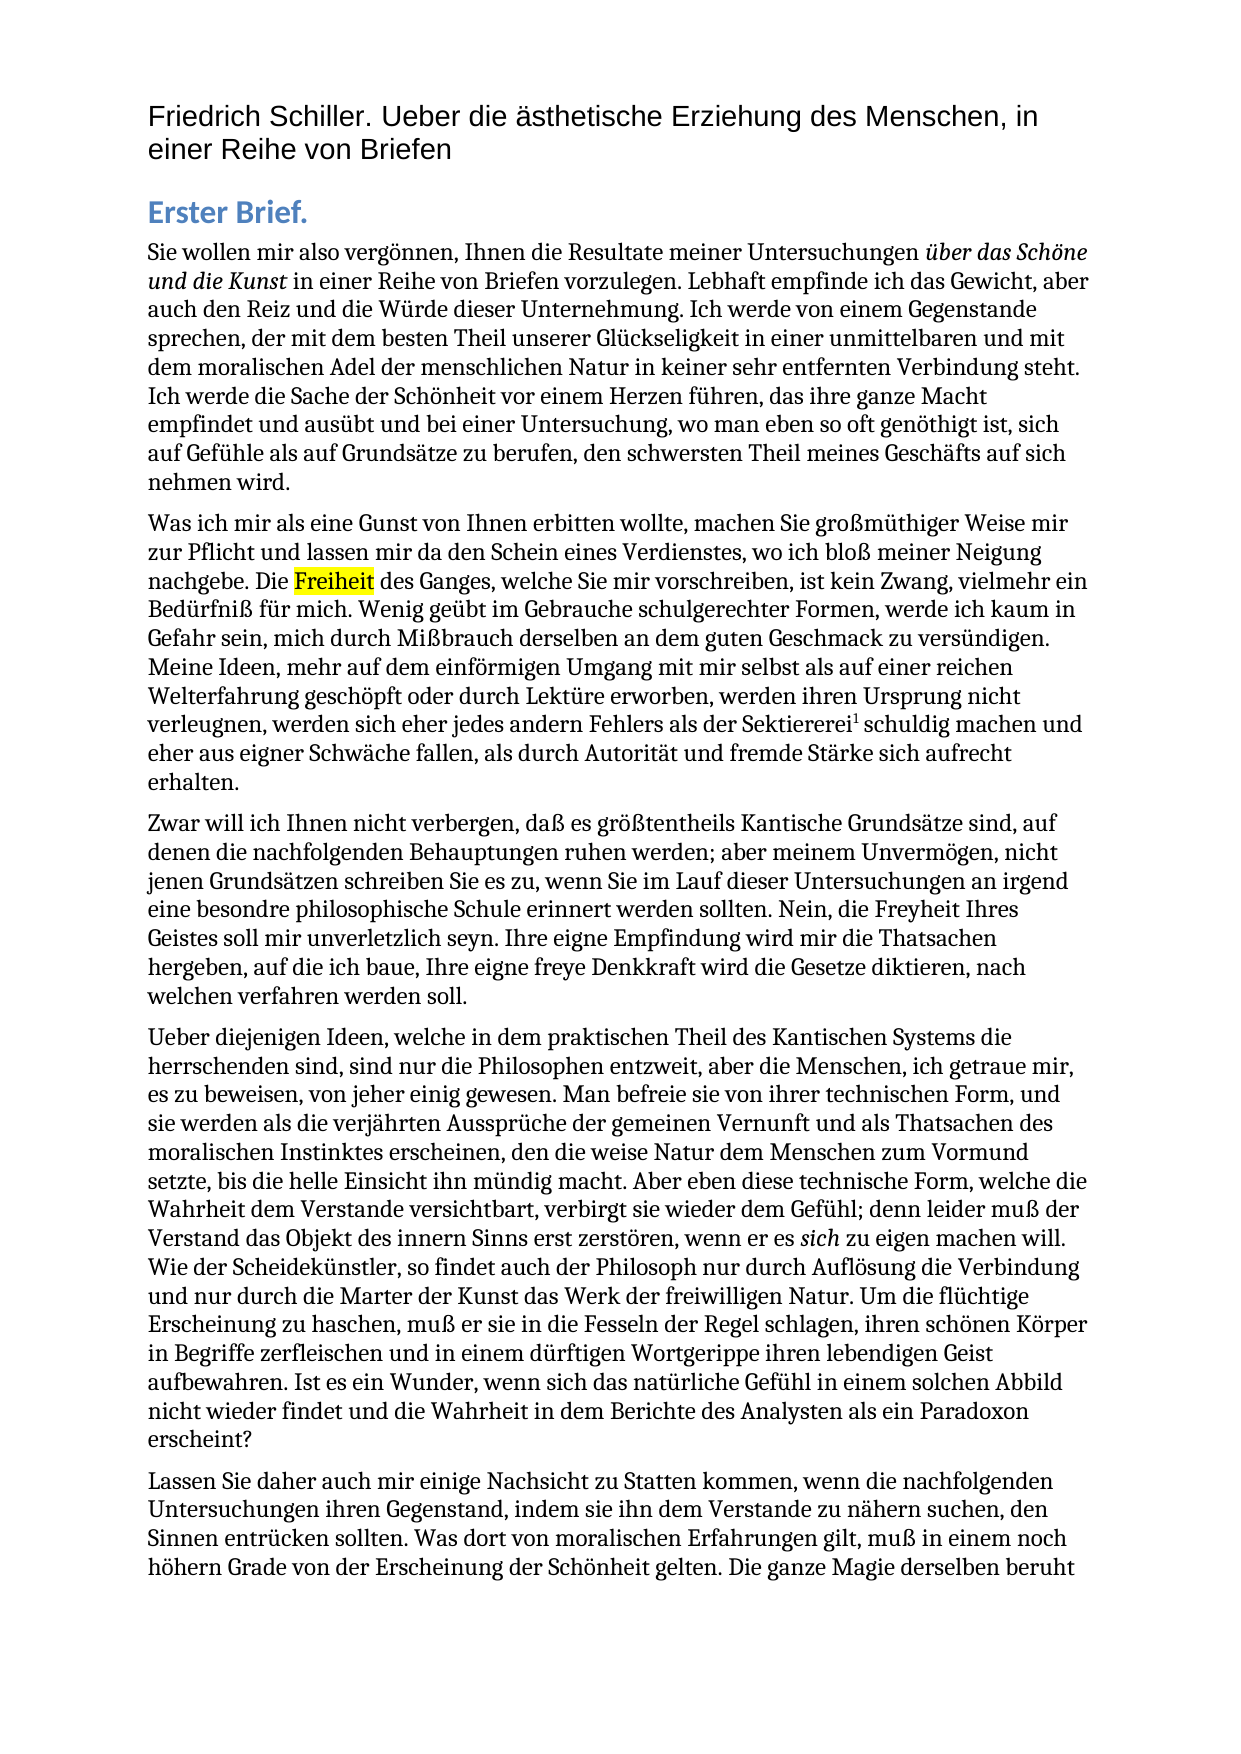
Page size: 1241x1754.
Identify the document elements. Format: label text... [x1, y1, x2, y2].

text Ueber diejenigen Ideen, welche in dem praktischen Theil des Kantischen Systems die herrschenden sind, sind nur die Philosophen entzweit, aber die Menschen, ich getraue mir, es zu beweisen, von jeher einig gewesen. Man befreie sie von ihrer technischen Form, und sie werden als die verjährten Aussprüche der gemeinen Vernunft und als Thatsachen des moralischen Instinktes erscheinen, den die weise Natur dem Menschen zum Vormund setzte, bis die helle Einsicht ihn mündig macht. Aber eben diese technische Form, welche die Wahrheit dem Verstande versichtbart, verbirgt sie wieder dem Gefühl; denn leider muß der Verstand das Objekt des innern Sinns erst zerstören, wenn er es sich zu eigen machen will. Wie der Scheidekünstler, so findet auch der Philosoph nur durch Auflösung die Verbindung und nur durch die Marter der Kunst das Werk der freiwilligen Natur. Um die flüchtige Erscheinung zu haschen, muß er sie in die Fesseln der Regel schlagen, ihren schönen Körper in Begriffe zerfleischen und in einem dürftigen Wortgerippe ihren lebendigen Geist aufbewahren. Ist es ein Wunder, wenn sich das natürliche Gefühl in einem solchen Abbild nicht wieder findet und die Wahrheit in dem Berichte des Analysten als ein Paradoxon erscheint? [148, 1023, 1093, 1454]
text Lassen Sie daher auch mir einige Nachsicht zu Statten kommen, wenn die nachfolgenden Untersuchungen ihren Gegenstand, indem sie ihn dem Verstande zu nähern suchen, den Sinnen entrücken sollten. Was dort von moralischen Erfahrungen gilt, muß in einem noch höhern Grade von der Erscheinung der Schönheit gelten. Die ganze Magie derselben beruht [148, 1467, 1093, 1582]
text Sie wollen mir also vergönnen, Ihnen die Resultate meiner Untersuchungen über das Schöne und die Kunst in einer Reihe von Briefen vorzulegen. Lebhaft empfinde ich das Gewicht, aber auch den Reiz und die Würde dieser Unternehmung. Ich werde von einem Gegenstande sprechen, der mit dem besten Theil unserer Glückseligkeit in einer unmittelbaren und mit dem moralischen Adel der menschlichen Natur in keiner sehr entfernten Verbindung steht. Ich werde die Sache der Schönheit vor einem Herzen führen, das ihre ganze Macht empfindet und ausübt und bei einer Untersuchung, wo man eben so oft genöthigt ist, sich auf Gefühle als auf Grundsätze zu berufen, den schwersten Theil meines Geschäfts auf sich nehmen wird. [148, 238, 1093, 497]
text Zwar will ich Ihnen nicht verbergen, daß es größtentheils Kantische Grundsätze sind, auf denen die nachfolgenden Behauptungen ruhen werden; aber meinem Unvermögen, nicht jenen Grundsätzen schreiben Sie es zu, wenn Sie im Lauf dieser Untersuchungen an irgend eine besondre philosophische Schule erinnert werden sollten. Nein, die Freyheit Ihres Geistes soll mir unverletzlich seyn. Ihre eigne Empfindung wird mir die Thatsachen hergeben, auf die ich baue, Ihre eigne freye Denkkraft wird die Gesetze diktieren, nach welchen verfahren werden soll. [148, 809, 1093, 1010]
text Was ich mir als eine Gunst von Ihnen erbitten wollte, machen Sie großmüthiger Weise mir zur Pflicht und lassen mir da den Schein eines Verdienstes, wo ich bloß meiner Neigung nachgebe. Die Freiheit des Ganges, welche Sie mir vorschreiben, ist kein Zwang, vielmehr ein Bedürfniß für mich. Wenig geübt im Gebrauche schulgerechter Formen, werde ich kaum in Gefahr sein, mich durch Mißbrauch derselben an dem guten Geschmack zu versündigen. Meine Ideen, mehr auf dem einförmigen Umgang mit mir selbst als auf einer reichen Welterfahrung geschöpft oder durch Lektüre erworben, werden ihren Ursprung nicht verleugnen, werden sich eher jedes andern Fehlers als der Sektiererei schuldig machen und eher aus eigner Schwäche fallen, als durch Autorität und fremde Stärke sich aufrecht erhalten. [148, 509, 1093, 797]
subtitle Erster Brief. [148, 191, 1093, 232]
subtitle Friedrich Schiller. Ueber die ästhetische Erziehung des Menschen, in einer Reihe von Briefen [148, 99, 1093, 166]
